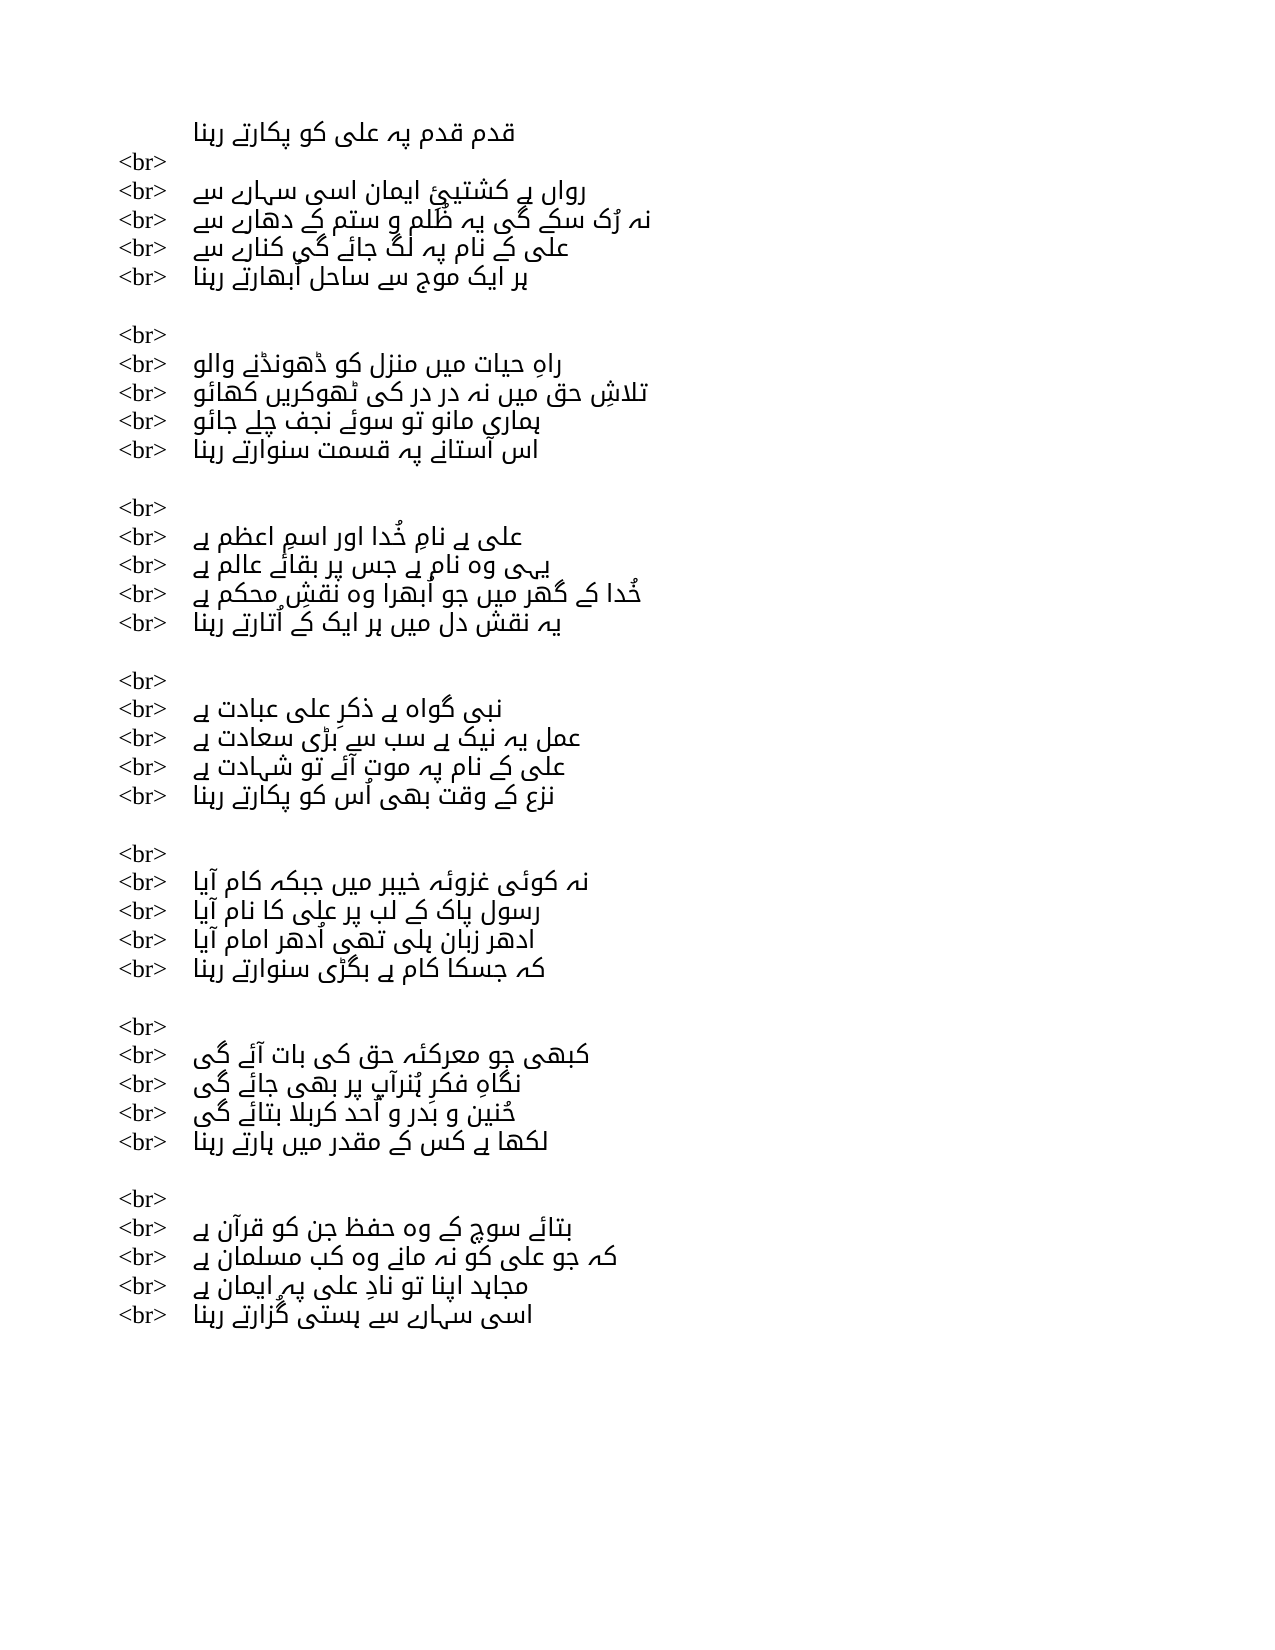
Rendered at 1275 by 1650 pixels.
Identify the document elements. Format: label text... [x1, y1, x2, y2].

text <br> راہِ حیات میں منزل کو ڈھونڈنے والو [118, 349, 1157, 377]
text <br> مجاہد اپنا تو نادِ علی پہ ایمان ہے [118, 1271, 1157, 1300]
text <br> نہ کوئی غزوئہ خیبر میں جبکہ کام آیا [118, 867, 1157, 896]
text <br> کہ جو علی کو نہ مانے وہ کب مسلمان ہے [118, 1242, 1157, 1271]
text <br> ہر ایک موج سے ساحل اُبھارتے رہنا [118, 262, 1157, 291]
text <br> حُنین و بدر و اُحد کربلا بتائے گی [118, 1098, 1157, 1127]
text <br> [118, 320, 1157, 349]
text <br> کبھی جو معرکئہ حق کی بات آئے گی [118, 1040, 1157, 1069]
text <br> یہ نقش دل میں ہر ایک کے اُتارتے رہنا [118, 608, 1157, 637]
text <br> [118, 666, 1157, 694]
text قدم قدم پہ علی کو پکارتے رہنا [118, 118, 1157, 147]
text <br> اس آستانے پہ قسمت سنوارتے رہنا [118, 435, 1157, 464]
text <br> بتائے سوچ کے وہ حفظ جن کو قرآن ہے [118, 1213, 1157, 1242]
text <br> نگاہِ فکرِ ہُنرآپ پر بھی جائے گی [118, 1069, 1157, 1098]
text <br> [118, 1012, 1157, 1040]
text <br> نبی گواہ ہے ذکرِ علی عبادت ہے [118, 694, 1157, 723]
text <br> خُدا کے گھر میں جو اُبھرا وہ نقشِ محکم ہے [118, 579, 1157, 608]
text <br> کہ جسکا کام ہے بگڑی سنوارتے رہنا [118, 954, 1157, 983]
text <br> [118, 493, 1157, 522]
text <br> ہماری مانو تو سوئے نجف چلے جائو [118, 406, 1157, 435]
text <br> یہی وہ نام ہے جس پر بقائے عالم ہے [118, 550, 1157, 579]
text <br> علی کے نام پہ لگ جائے گی کنارے سے [118, 233, 1157, 262]
text <br> نزع کے وقت بھی اُس کو پکارتے رہنا [118, 781, 1157, 810]
text <br> [118, 839, 1157, 867]
text <br> علی ہے نامِ خُدا اور اسمِ اعظم ہے [118, 522, 1157, 550]
text <br> ادھر زبان ہلی تھی اُدھر امام آیا [118, 925, 1157, 954]
text <br> رواں ہے کشتیئِ ایمان اسی سہارے سے [118, 176, 1157, 204]
text <br> اسی سہارے سے ہستی گُزارتے رہنا [118, 1300, 1157, 1329]
text <br> [118, 1184, 1157, 1213]
text <br> [118, 147, 1157, 176]
text <br> تلاشِ حق میں نہ در در کی ٹھوکریں کھائو [118, 377, 1157, 406]
text <br> لکھا ہے کس کے مقدر میں ہارتے رہنا [118, 1127, 1157, 1156]
text <br> نہ رُک سکے گی یہ ظُلم و ستم کے دھارے سے [118, 204, 1157, 233]
text <br> عمل یہ نیک ہے سب سے بڑی سعادت ہے [118, 723, 1157, 752]
text <br> رسول پاک کے لب پر علی کا نام آیا [118, 896, 1157, 925]
text <br> علی کے نام پہ موت آئے تو شہادت ہے [118, 752, 1157, 781]
